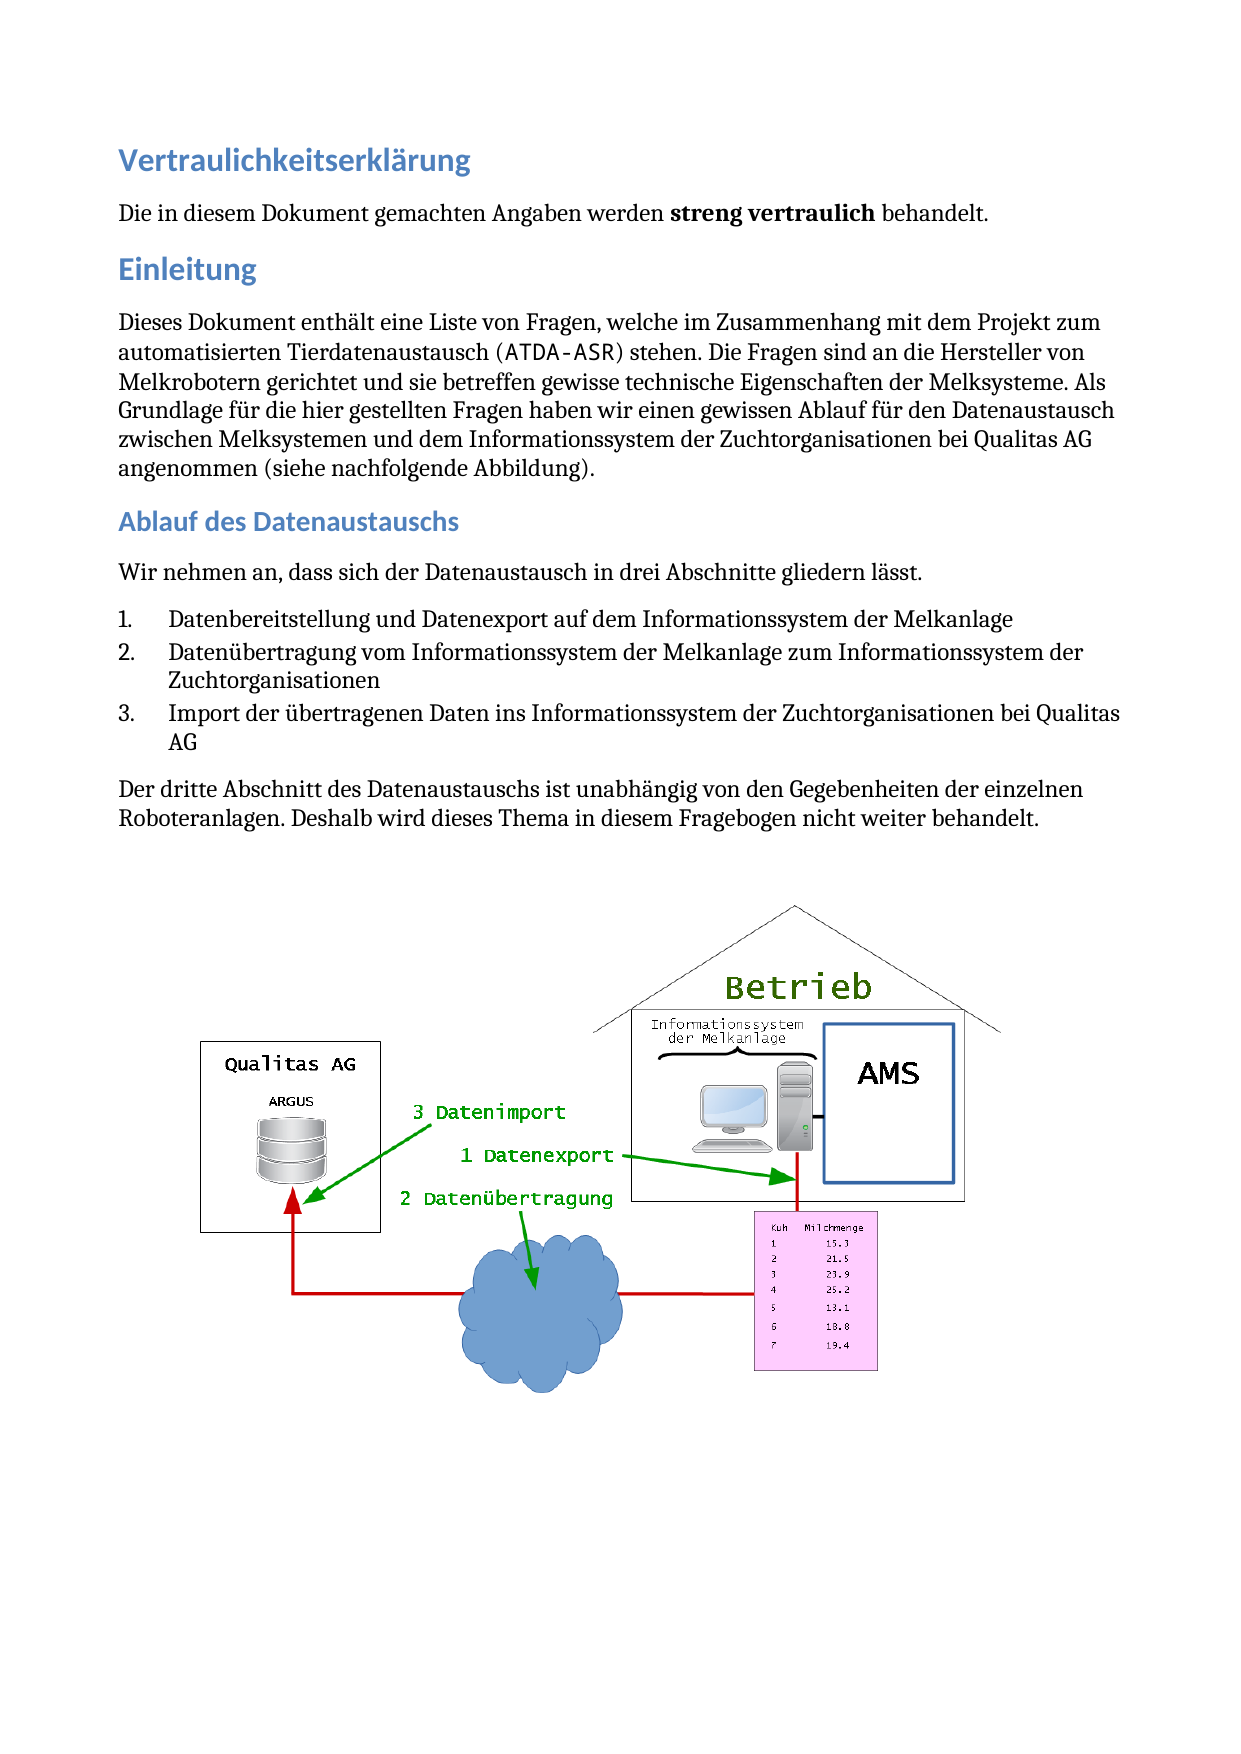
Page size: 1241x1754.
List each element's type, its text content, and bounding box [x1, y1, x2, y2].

subtitle Einleitung [118, 248, 1122, 289]
subtitle Ablauf des Datenaustauschs [118, 503, 1122, 539]
text Wir nehmen an, dass sich der Datenaustausch in drei Abschnitte gliedern lässt. [118, 558, 1122, 586]
text Die in diesem Dokument gemachten Angaben werden streng vertraulich behandelt. [118, 198, 1122, 227]
list Datenübertragung vom Informationssystem der Melkanlage zum Informationssystem der Zuchtorganisationen [118, 638, 1122, 695]
list Import der übertragenen Daten ins Informationssystem der Zuchtorganisationen bei Qualitas AG [118, 699, 1122, 756]
text Der dritte Abschnitt des Datenaustauschs ist unabhängig von den Gegebenheiten der einzelnen Roboteranlagen. Deshalb wird dieses Thema in diesem Fragebogen nicht weiter behandelt. [118, 775, 1122, 833]
text Dieses Dokument enthält eine Liste von Fragen, welche im Zusammenhang mit dem Projekt zum automatisierten Tierdatenaustausch (ATDA-ASR) stehen. Die Fragen sind an die Hersteller von Melkrobotern gerichtet und sie betreffen gewisse technische Eigenschaften der Melksysteme. Als Grundlage für die hier gestellten Fragen haben wir einen gewissen Ablauf für den Datenaustausch zwischen Melksystemen und dem Informationssystem der Zuchtorganisationen bei Qualitas AG angenommen (siehe nachfolgende Abbildung). [118, 307, 1122, 482]
subtitle Vertraulichkeitserklärung [118, 139, 1122, 180]
list Datenbereitstellung und Datenexport auf dem Informationssystem der Melkanlage [118, 605, 1122, 634]
picture [138, 877, 1052, 1401]
